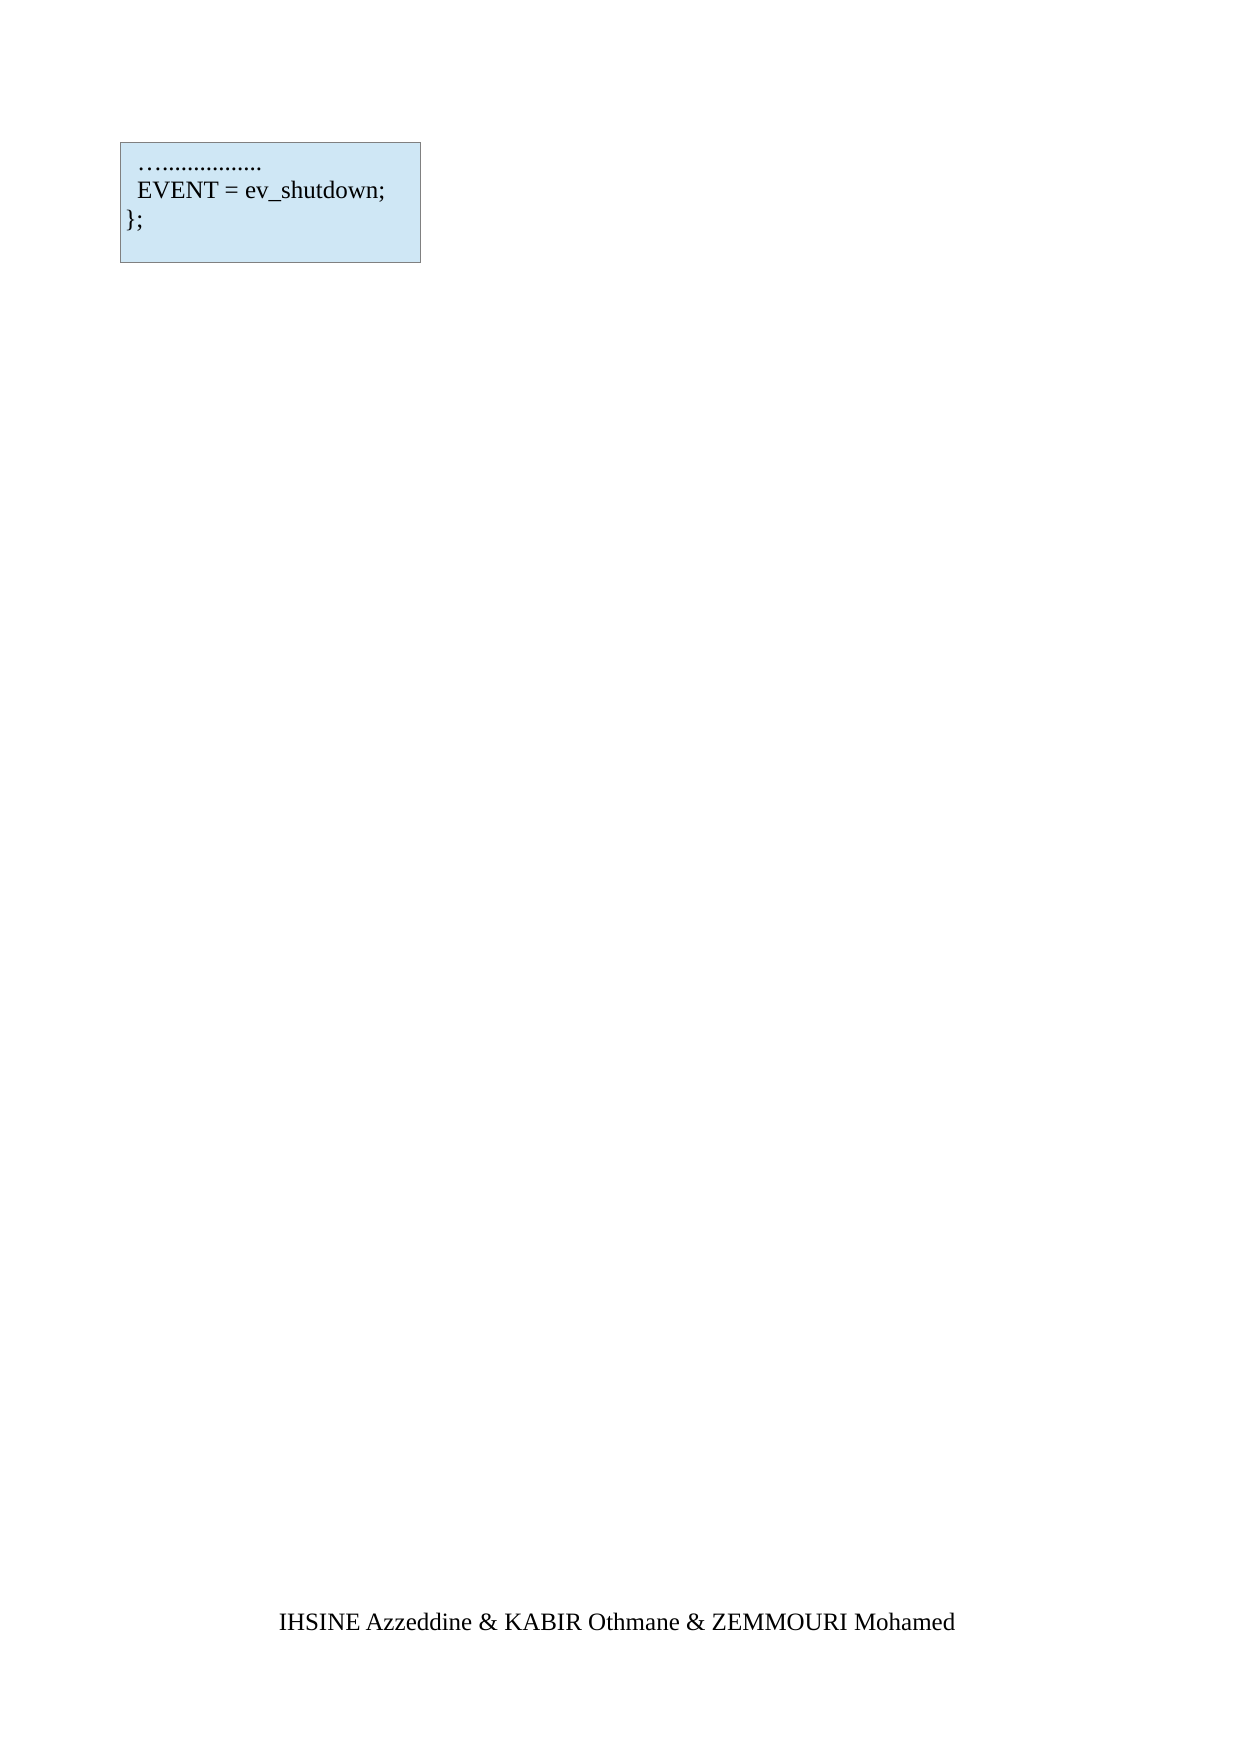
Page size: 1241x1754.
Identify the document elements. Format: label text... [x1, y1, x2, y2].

text EVENT = ev_shutdown; [421, 176, 1122, 204]
text …................ [421, 147, 1122, 176]
text }; [421, 204, 1122, 233]
